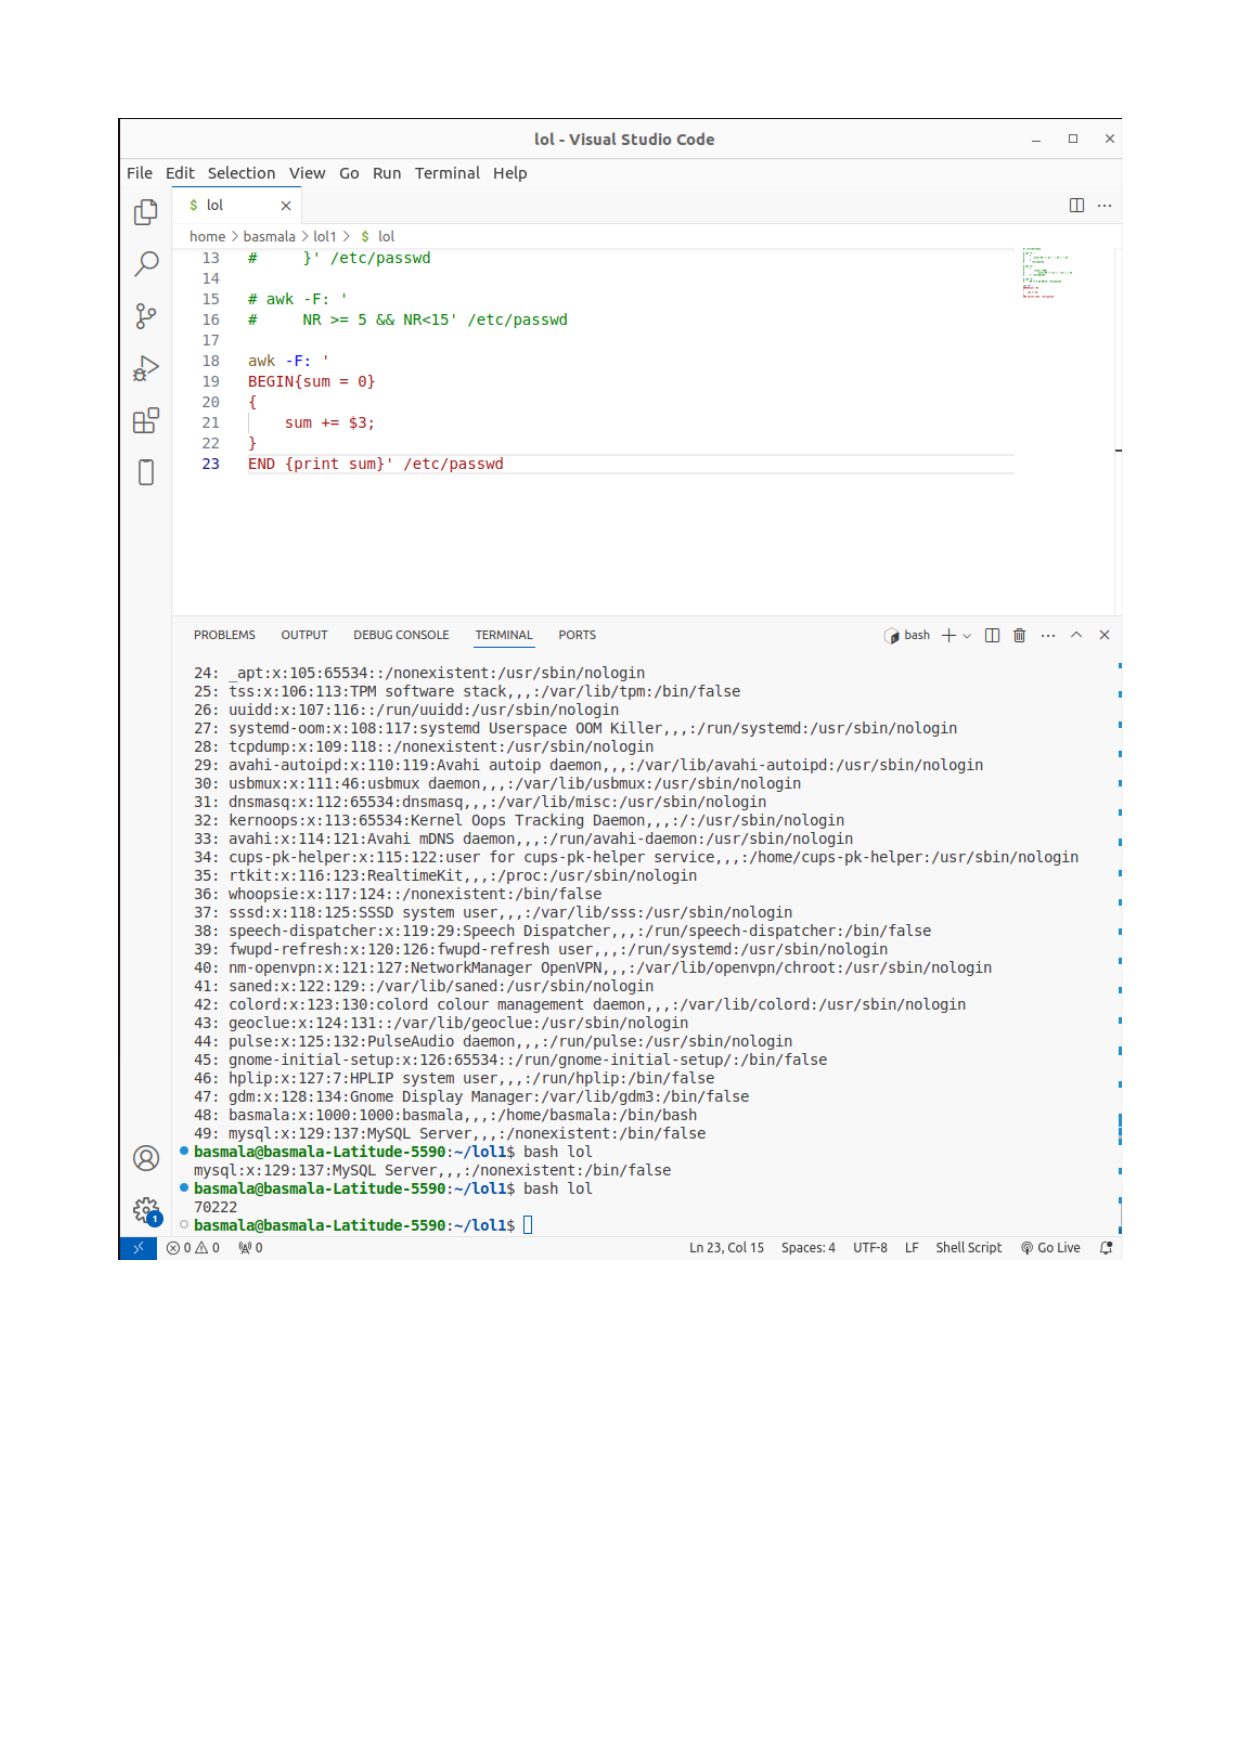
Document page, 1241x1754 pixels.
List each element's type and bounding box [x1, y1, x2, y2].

picture [118, 118, 1123, 1260]
